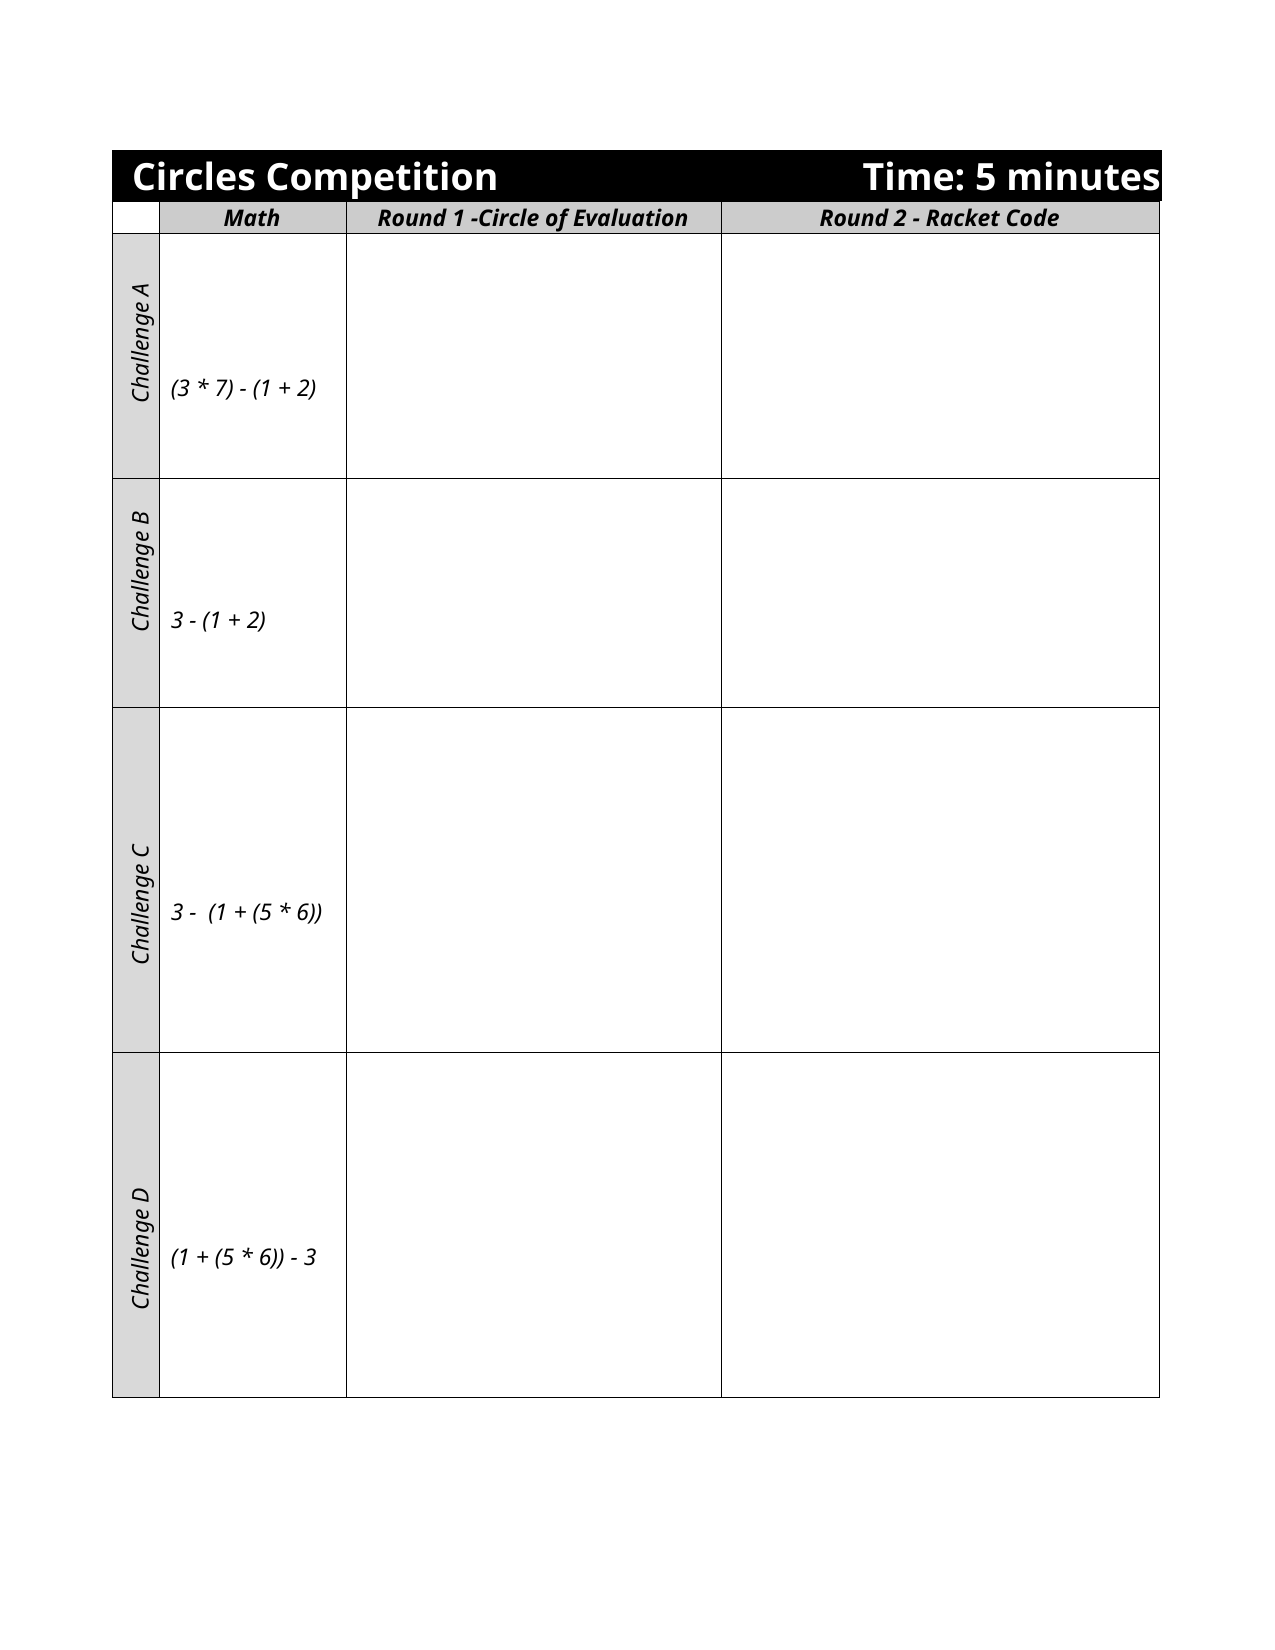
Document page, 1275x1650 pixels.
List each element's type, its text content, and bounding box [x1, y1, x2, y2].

table_cell Challenge C [113, 708, 159, 1052]
table_cell [722, 1053, 1159, 1397]
table_header [113, 202, 159, 233]
table_cell [722, 708, 1159, 1052]
table_header Round 1 -Circle of Evaluation [347, 202, 721, 233]
table_cell [722, 479, 1159, 707]
table_cell (3 * 7) - (1 + 2) [160, 234, 346, 478]
table_cell (1 + (5 * 6)) - 3 [160, 1053, 346, 1397]
table_header Round 2 - Racket Code [722, 202, 1159, 233]
table_cell [347, 708, 721, 1052]
table_cell [347, 234, 721, 478]
subtitle Circles Competition Time: 5 minutes [112, 150, 1162, 201]
table_cell [347, 479, 721, 707]
table_cell Challenge B [113, 479, 159, 707]
table_header Math [160, 202, 346, 233]
table_cell [347, 1053, 721, 1397]
table_cell Challenge A [113, 234, 159, 478]
table_cell Challenge D [113, 1053, 159, 1397]
table_cell [722, 234, 1159, 478]
table_cell 3 - (1 + (5 * 6)) [160, 708, 346, 1052]
table_cell 3 - (1 + 2) [160, 479, 346, 707]
